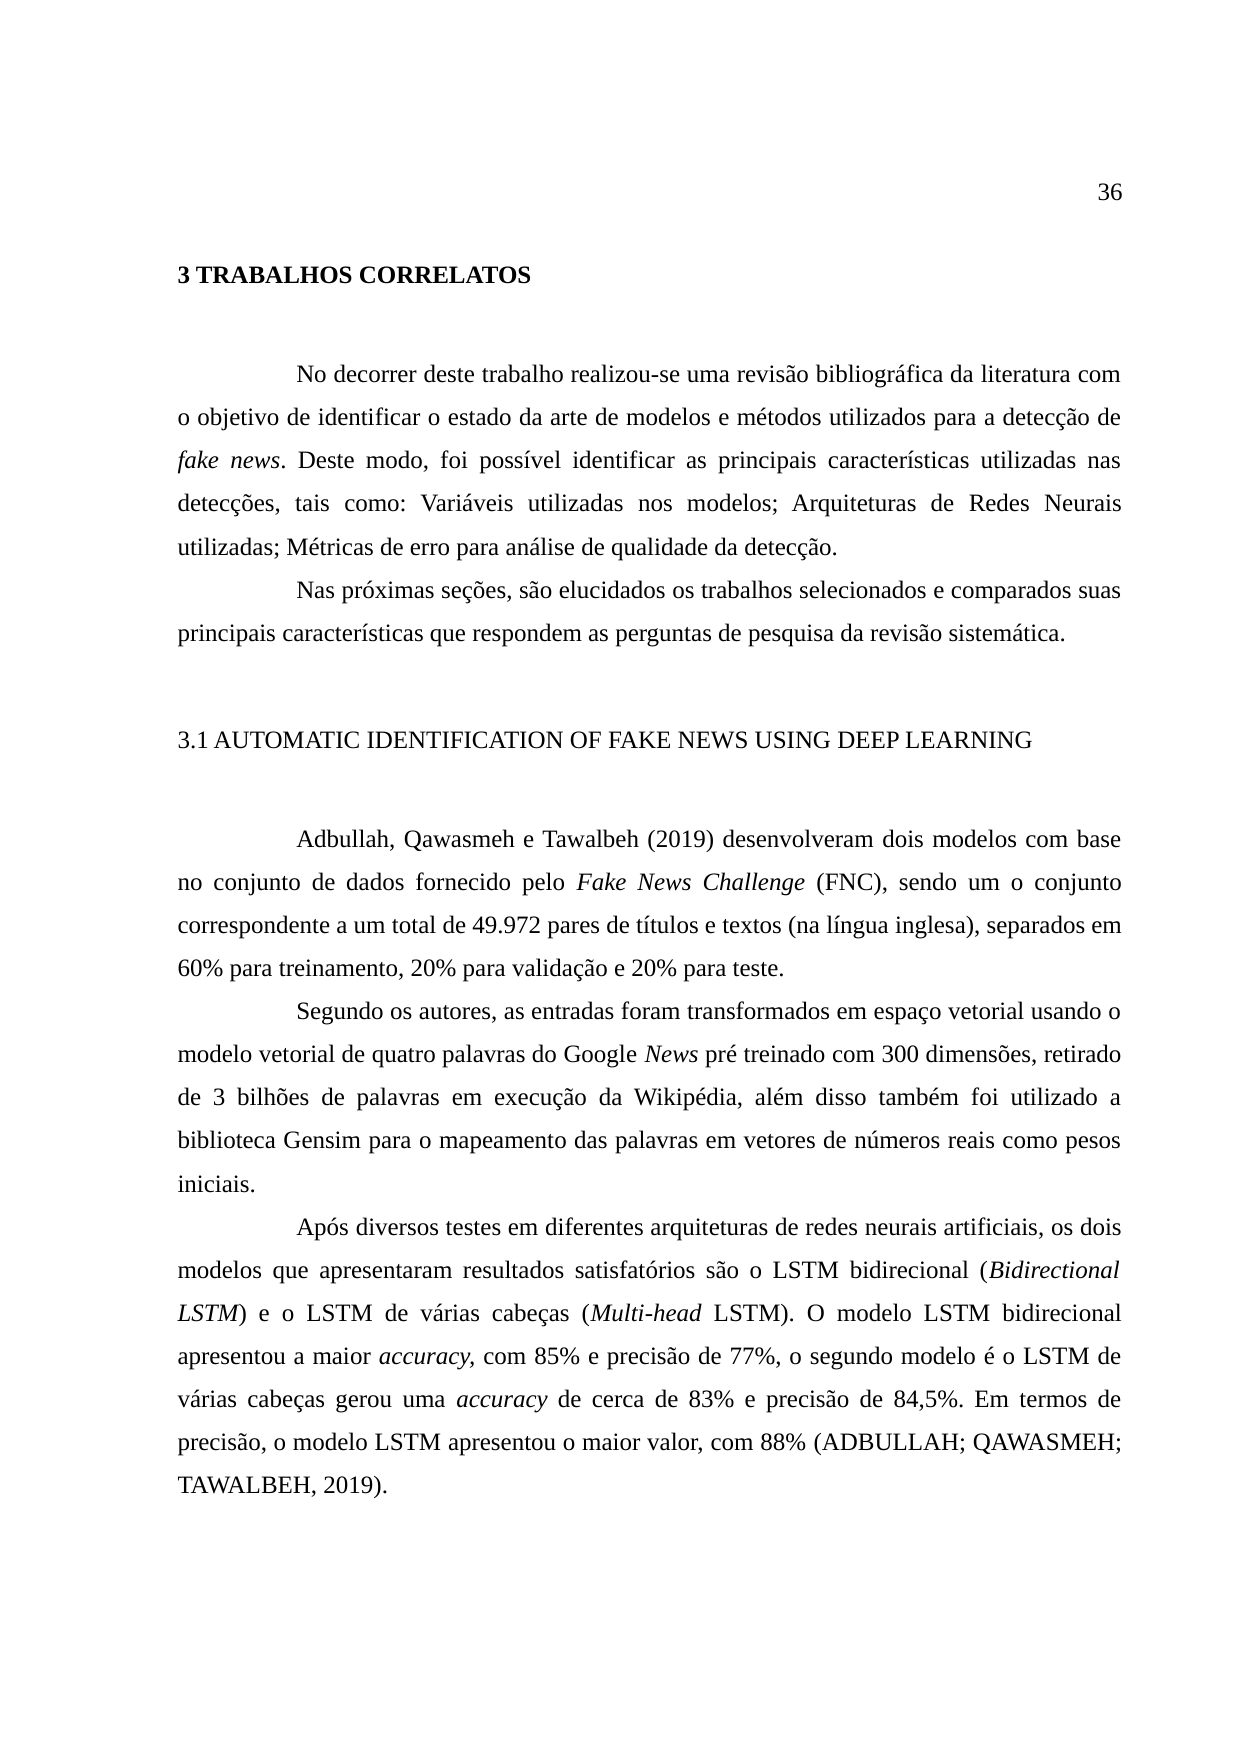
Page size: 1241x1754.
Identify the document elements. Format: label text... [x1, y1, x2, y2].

text Nas próximas seções, são elucidados os trabalhos selecionados e comparados suas principais características que respondem as perguntas de pesquisa da revisão sistemática. [177, 575, 1122, 647]
text Segundo os autores, as entradas foram transformados em espaço vetorial usando o modelo vetorial de quatro palavras do Google News pré treinado com 300 dimensões, retirado de 3 bilhões de palavras em execução da Wikipédia, além disso também foi utilizado a biblioteca Gensim para o mapeamento das palavras em vetores de números reais como pesos iniciais. [177, 996, 1122, 1197]
subtitle 3 TRABALHOS CORRELATOS [177, 260, 1122, 289]
subtitle 3.1 AUTOMATIC IDENTIFICATION OF FAKE NEWS USING DEEP LEARNING [177, 725, 1122, 754]
text No decorrer deste trabalho realizou-se uma revisão bibliográfica da literatura com o objetivo de identificar o estado da arte de modelos e métodos utilizados para a detecção de fake news. Deste modo, foi possível identificar as principais características utilizadas nas detecções, tais como: Variáveis utilizadas nos modelos; Arquiteturas de Redes Neurais utilizadas; Métricas de erro para análise de qualidade da detecção. [177, 359, 1122, 560]
text Após diversos testes em diferentes arquiteturas de redes neurais artificiais, os dois modelos que apresentaram resultados satisfatórios são o LSTM bidirecional (Bidirectional LSTM) e o LSTM de várias cabeças (Multi-head LSTM). O modelo LSTM bidirecional apresentou a maior accuracy, com 85% e precisão de 77%, o segundo modelo é o LSTM de várias cabeças gerou uma accuracy de cerca de 83% e precisão de 84,5%. Em termos de precisão, o modelo LSTM apresentou o maior valor, com 88% (ADBULLAH; QAWASMEH; TAWALBEH, 2019). [177, 1212, 1122, 1499]
text Adbullah, Qawasmeh e Tawalbeh (2019) desenvolveram dois modelos com base no conjunto de dados fornecido pelo Fake News Challenge (FNC), sendo um o conjunto correspondente a um total de 49.972 pares de títulos e textos (na língua inglesa), separados em 60% para treinamento, 20% para validação e 20% para teste. [177, 824, 1122, 982]
